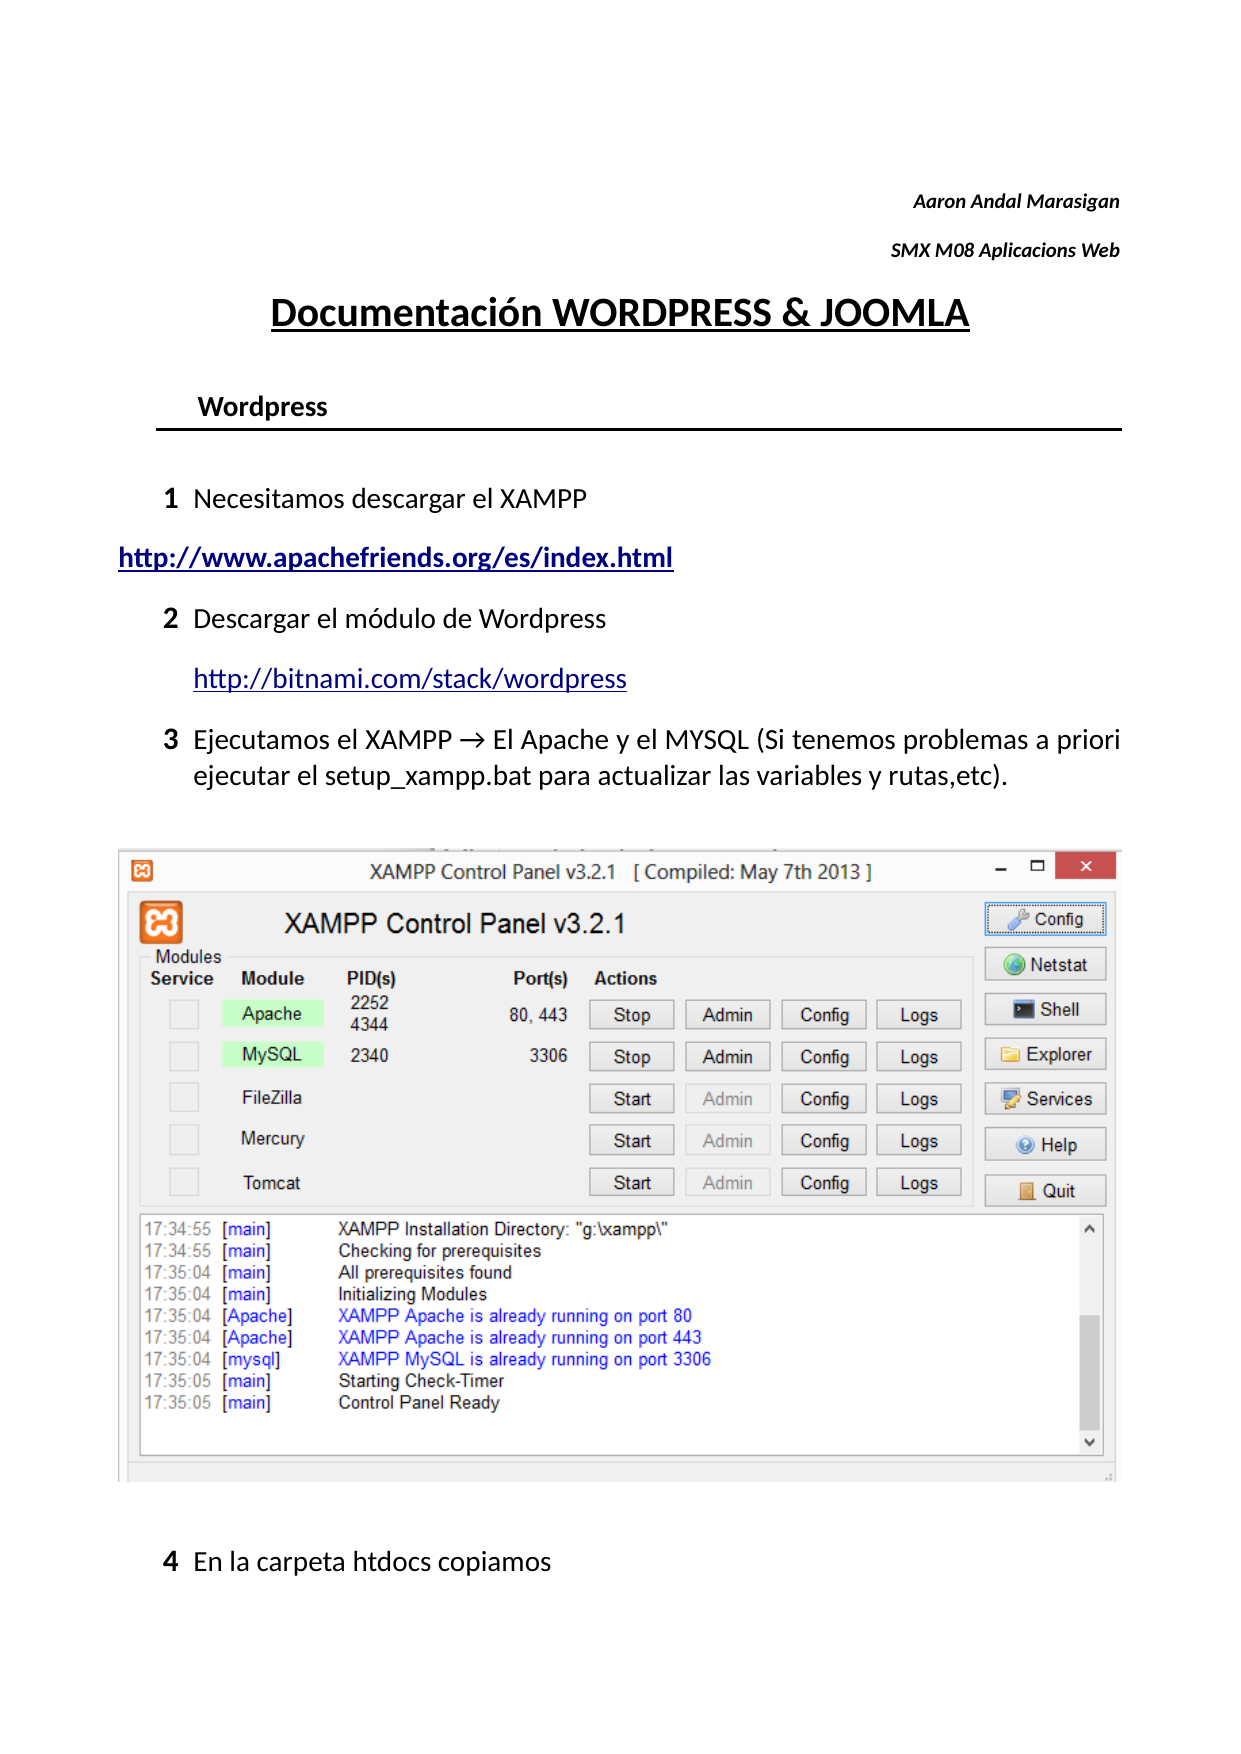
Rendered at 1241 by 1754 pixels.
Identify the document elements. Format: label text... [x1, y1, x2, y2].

picture [118, 848, 1123, 1482]
text SMX M08 Aplicacions Web [118, 237, 1122, 262]
list http://bitnami.com/stack/wordpress [156, 660, 1122, 696]
list Ejecutamos el XAMPP → El Apache y el MYSQL (Si tenemos problemas a priori ejecutar el setup_xampp.bat para actualizar las variables y rutas,etc). [156, 719, 1122, 793]
text Documentación WORDPRESS & JOOMLA [118, 286, 1122, 337]
list Wordpress [156, 384, 1122, 428]
text Aaron Andal Marasigan [118, 188, 1122, 213]
list Necesitamos descargar el XAMPP [156, 478, 1122, 516]
list En la carpeta htdocs copiamos [156, 1541, 1122, 1579]
list Descargar el módulo de Wordpress [156, 598, 1122, 637]
text http://www.apachefriends.org/es/index.html [118, 539, 1122, 575]
